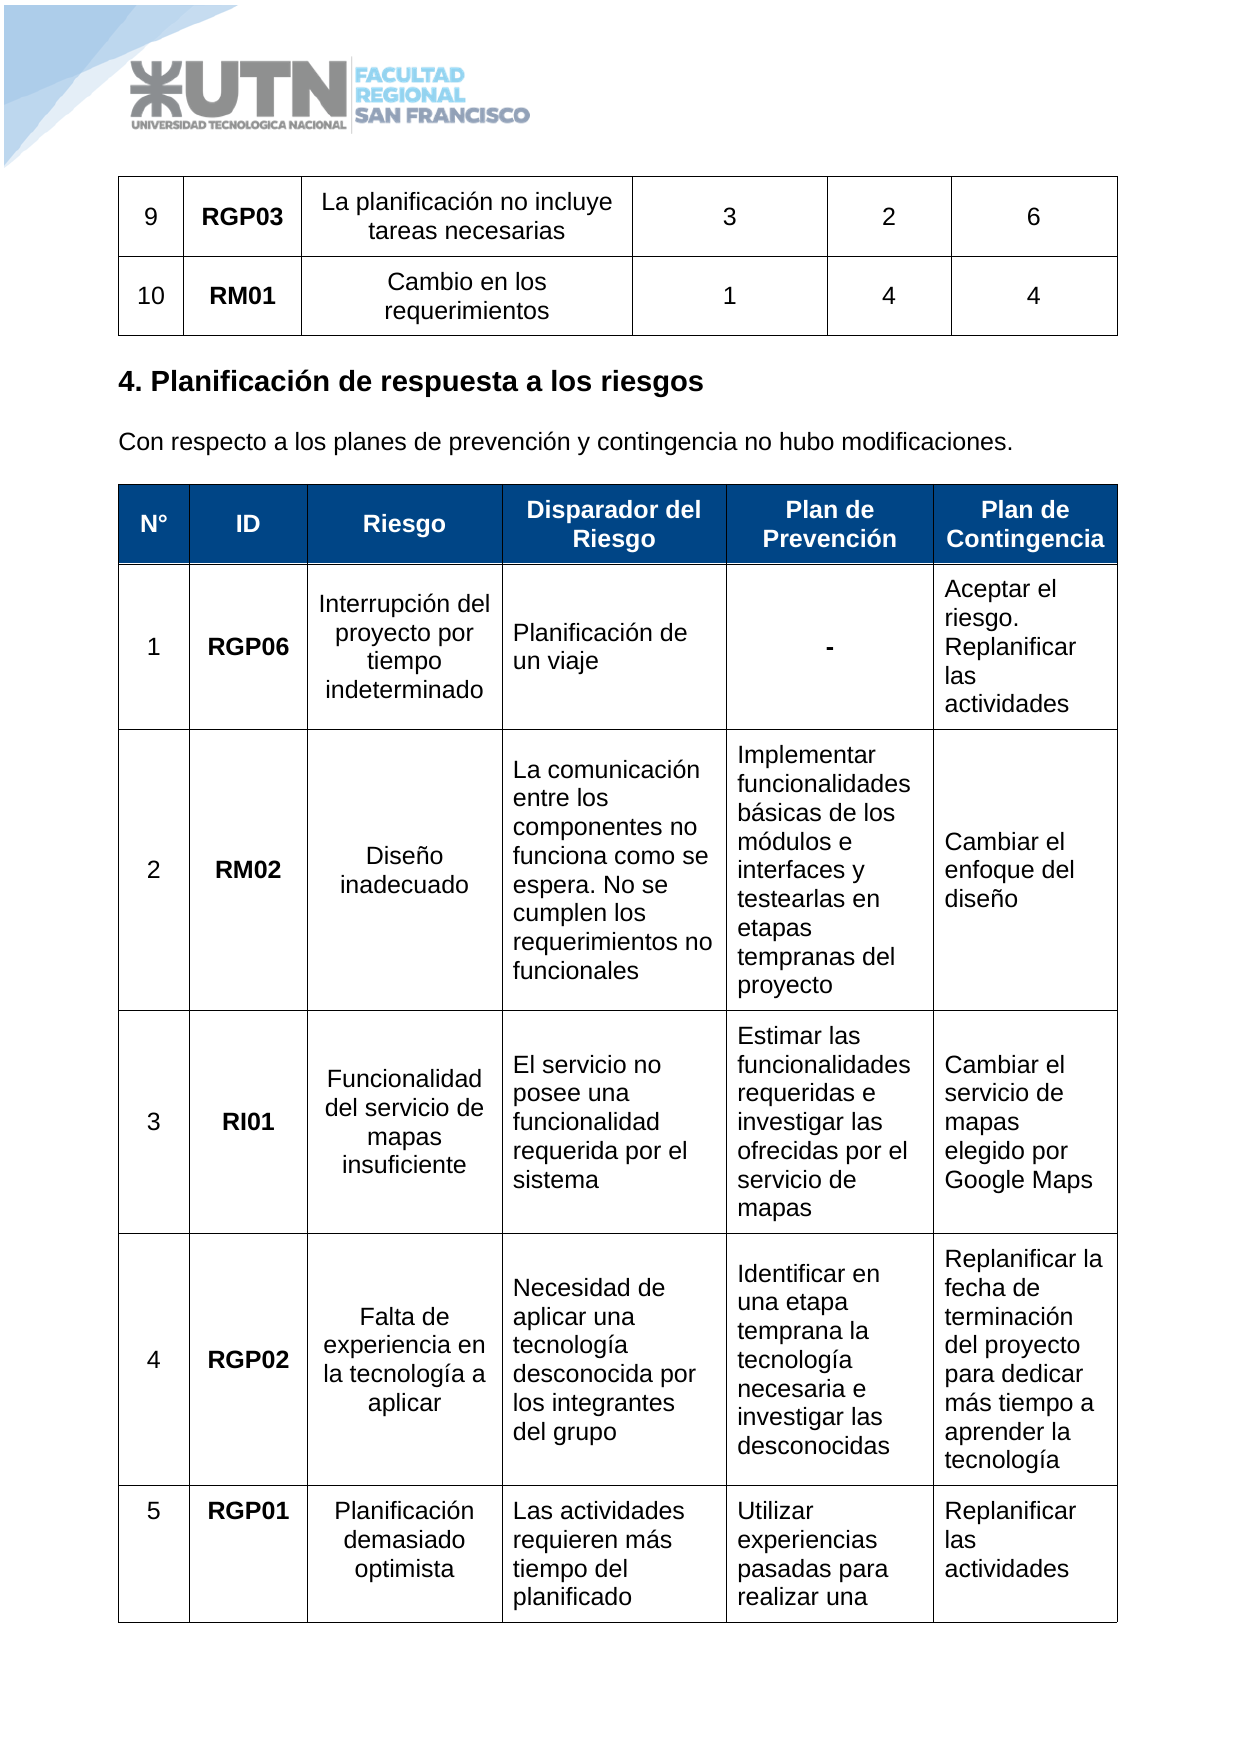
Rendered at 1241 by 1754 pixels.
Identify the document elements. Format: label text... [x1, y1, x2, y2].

table_cell RM01 [184, 257, 301, 335]
table_cell 3 [119, 1011, 189, 1233]
table_cell Utilizar experiencias pasadas para realizar una [727, 1486, 933, 1622]
table_cell 9 [119, 177, 183, 256]
table_cell 1 [633, 257, 827, 335]
table_cell Funcionalidad del servicio de mapas insuficiente [308, 1011, 502, 1233]
table_cell 1 [119, 565, 189, 729]
table_cell Aceptar el riesgo. Replanificar las actividades [934, 565, 1117, 729]
table_cell Identificar en una etapa temprana la tecnología necesaria e investigar las desconocidas [727, 1234, 933, 1485]
table_cell Interrupción del proyecto por tiempo indeterminado [308, 565, 502, 729]
table_header N° [119, 485, 189, 563]
table_cell RGP06 [190, 565, 307, 729]
table_cell Planificación de un viaje [503, 565, 726, 729]
table_cell Diseño inadecuado [308, 730, 502, 1010]
table_cell 4 [828, 257, 951, 335]
table_cell Implementar funcionalidades básicas de los módulos e interfaces y testearlas en etapas tempranas del proyecto [727, 730, 933, 1010]
table_cell RGP03 [184, 177, 301, 256]
table_cell Planificación demasiado optimista [308, 1486, 502, 1622]
table_header Plan de Prevención [727, 485, 933, 563]
table_cell 5 [119, 1486, 189, 1622]
table_cell Replanificar las actividades [934, 1486, 1117, 1622]
table_cell 10 [119, 257, 183, 335]
table_header ID [190, 485, 307, 563]
table_cell Falta de experiencia en la tecnología a aplicar [308, 1234, 502, 1485]
table_cell RI01 [190, 1011, 307, 1233]
table_cell Cambio en los requerimientos [302, 257, 632, 335]
table_cell Cambiar el enfoque del diseño [934, 730, 1117, 1010]
table_cell 3 [633, 177, 827, 256]
table_cell La planificación no incluye tareas necesarias [302, 177, 632, 256]
table_cell 2 [828, 177, 951, 256]
table_cell Las actividades requieren más tiempo del planificado [503, 1486, 726, 1622]
table_cell - [727, 565, 933, 729]
table_cell 4 [119, 1234, 189, 1485]
table_cell Estimar las funcionalidades requeridas e investigar las ofrecidas por el servicio de mapas [727, 1011, 933, 1233]
table_cell 2 [119, 730, 189, 1010]
table_cell Replanificar la fecha de terminación del proyecto para dedicar más tiempo a aprender la tecnología [934, 1234, 1117, 1485]
table_cell RGP02 [190, 1234, 307, 1485]
picture [3, 5, 532, 169]
table_cell RM02 [190, 730, 307, 1010]
text 4. Planificación de respuesta a los riesgos [118, 364, 1122, 398]
table_header Plan de Contingencia [934, 485, 1117, 563]
table_header Riesgo [308, 485, 502, 563]
table_cell 6 [952, 177, 1117, 256]
table_cell RGP01 [190, 1486, 307, 1622]
table_cell 4 [952, 257, 1117, 335]
table_cell El servicio no posee una funcionalidad requerida por el sistema [503, 1011, 726, 1233]
table_header Disparador del Riesgo [503, 485, 726, 563]
table_cell Cambiar el servicio de mapas elegido por Google Maps [934, 1011, 1117, 1233]
table_cell Necesidad de aplicar una tecnología desconocida por los integrantes del grupo [503, 1234, 726, 1485]
text Con respecto a los planes de prevención y contingencia no hubo modificaciones. [118, 426, 1122, 455]
table_cell La comunicación entre los componentes no funciona como se espera. No se cumplen los requerimientos no funcionales [503, 730, 726, 1010]
